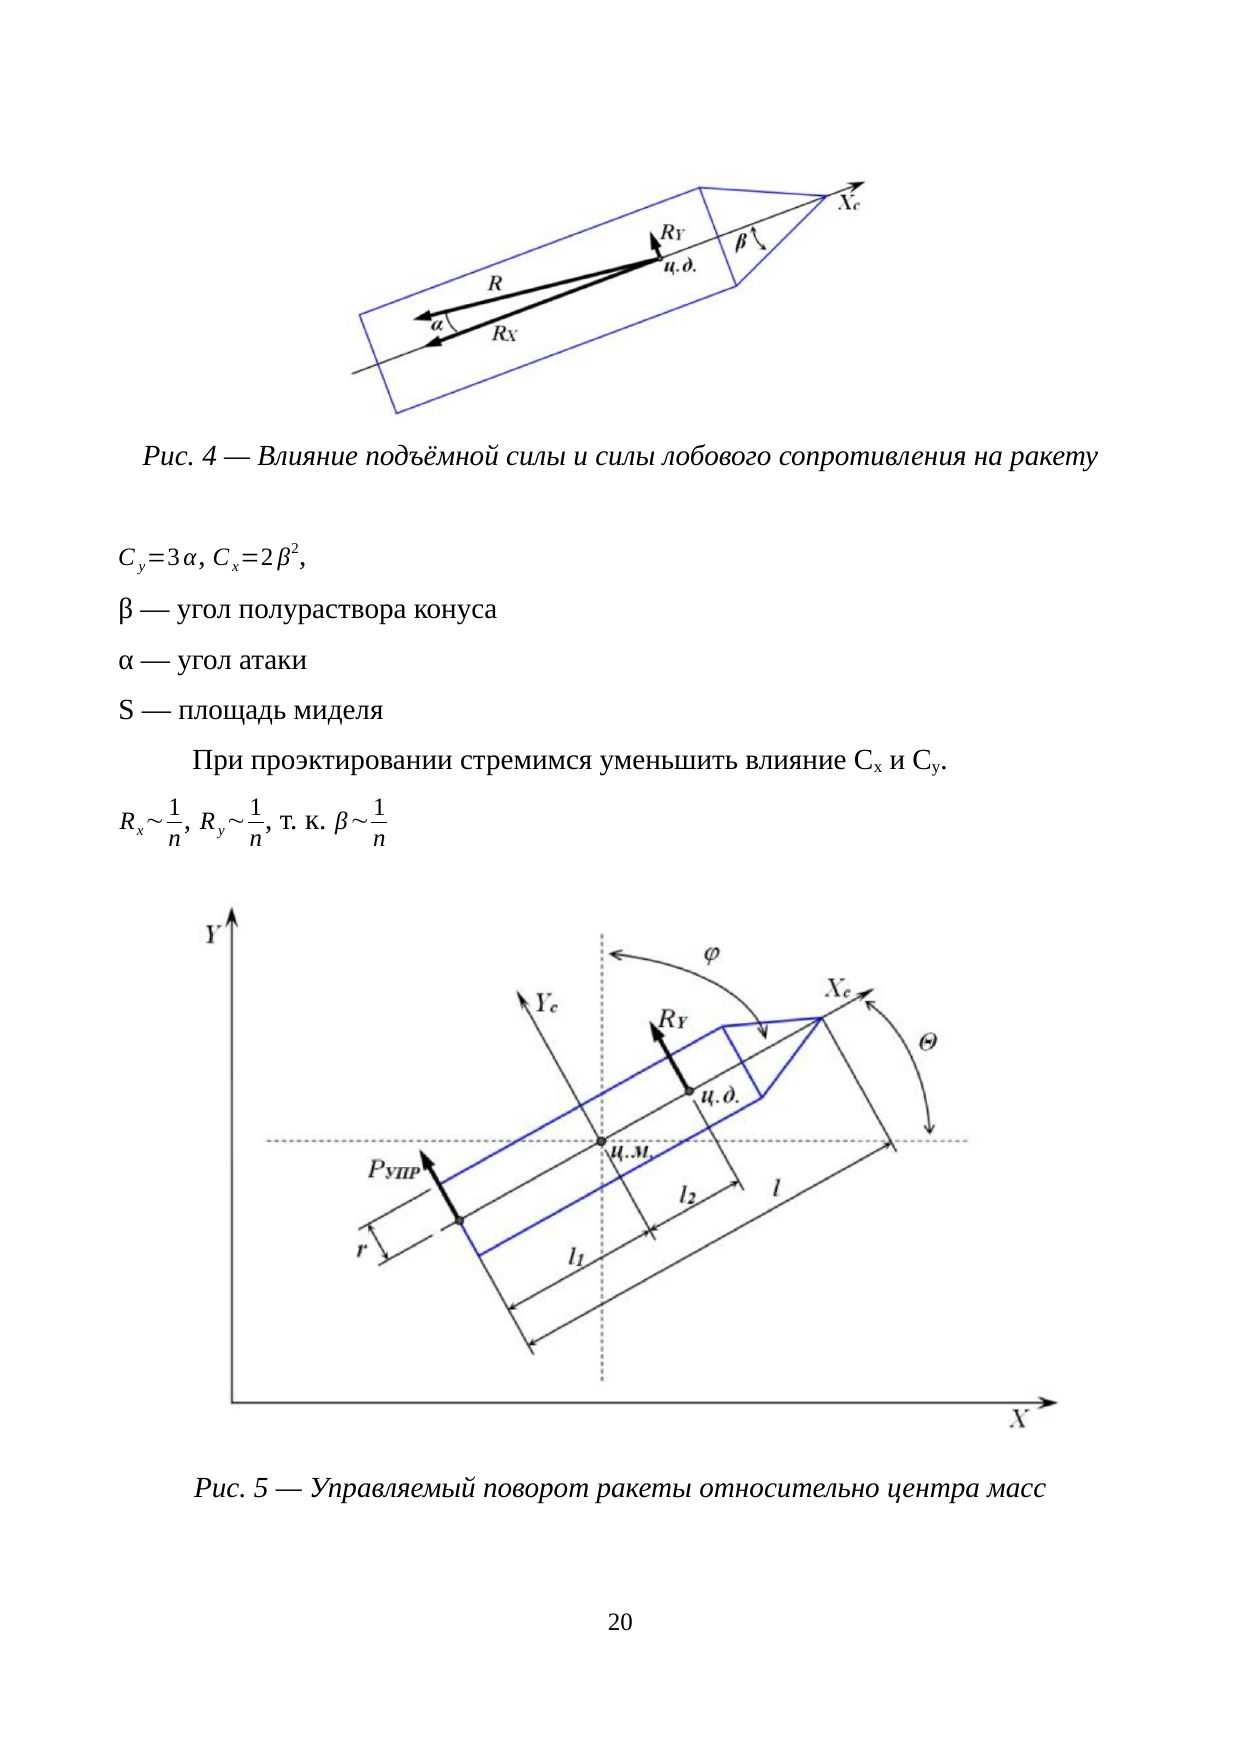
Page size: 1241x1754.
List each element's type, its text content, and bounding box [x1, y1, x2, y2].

text [118, 869, 1122, 890]
text , , т. к. [118, 793, 1122, 852]
text β — угол полураствора конуса [118, 591, 1122, 625]
picture [118, 142, 1123, 421]
text [118, 118, 1122, 142]
text При проэктировании стремимся уменьшить влияние Cx и Cy. [118, 742, 1122, 776]
text α — угол атаки [118, 642, 1122, 675]
text Рис. 4 — Влияние подъёмной силы и силы лобового сопротивления на ракету [118, 421, 1122, 471]
picture [118, 890, 1123, 1437]
text S — площадь миделя [118, 692, 1122, 726]
text , , [118, 538, 1122, 575]
text Рис. 5 — Управляемый поворот ракеты относительно центра масс [118, 1437, 1122, 1503]
